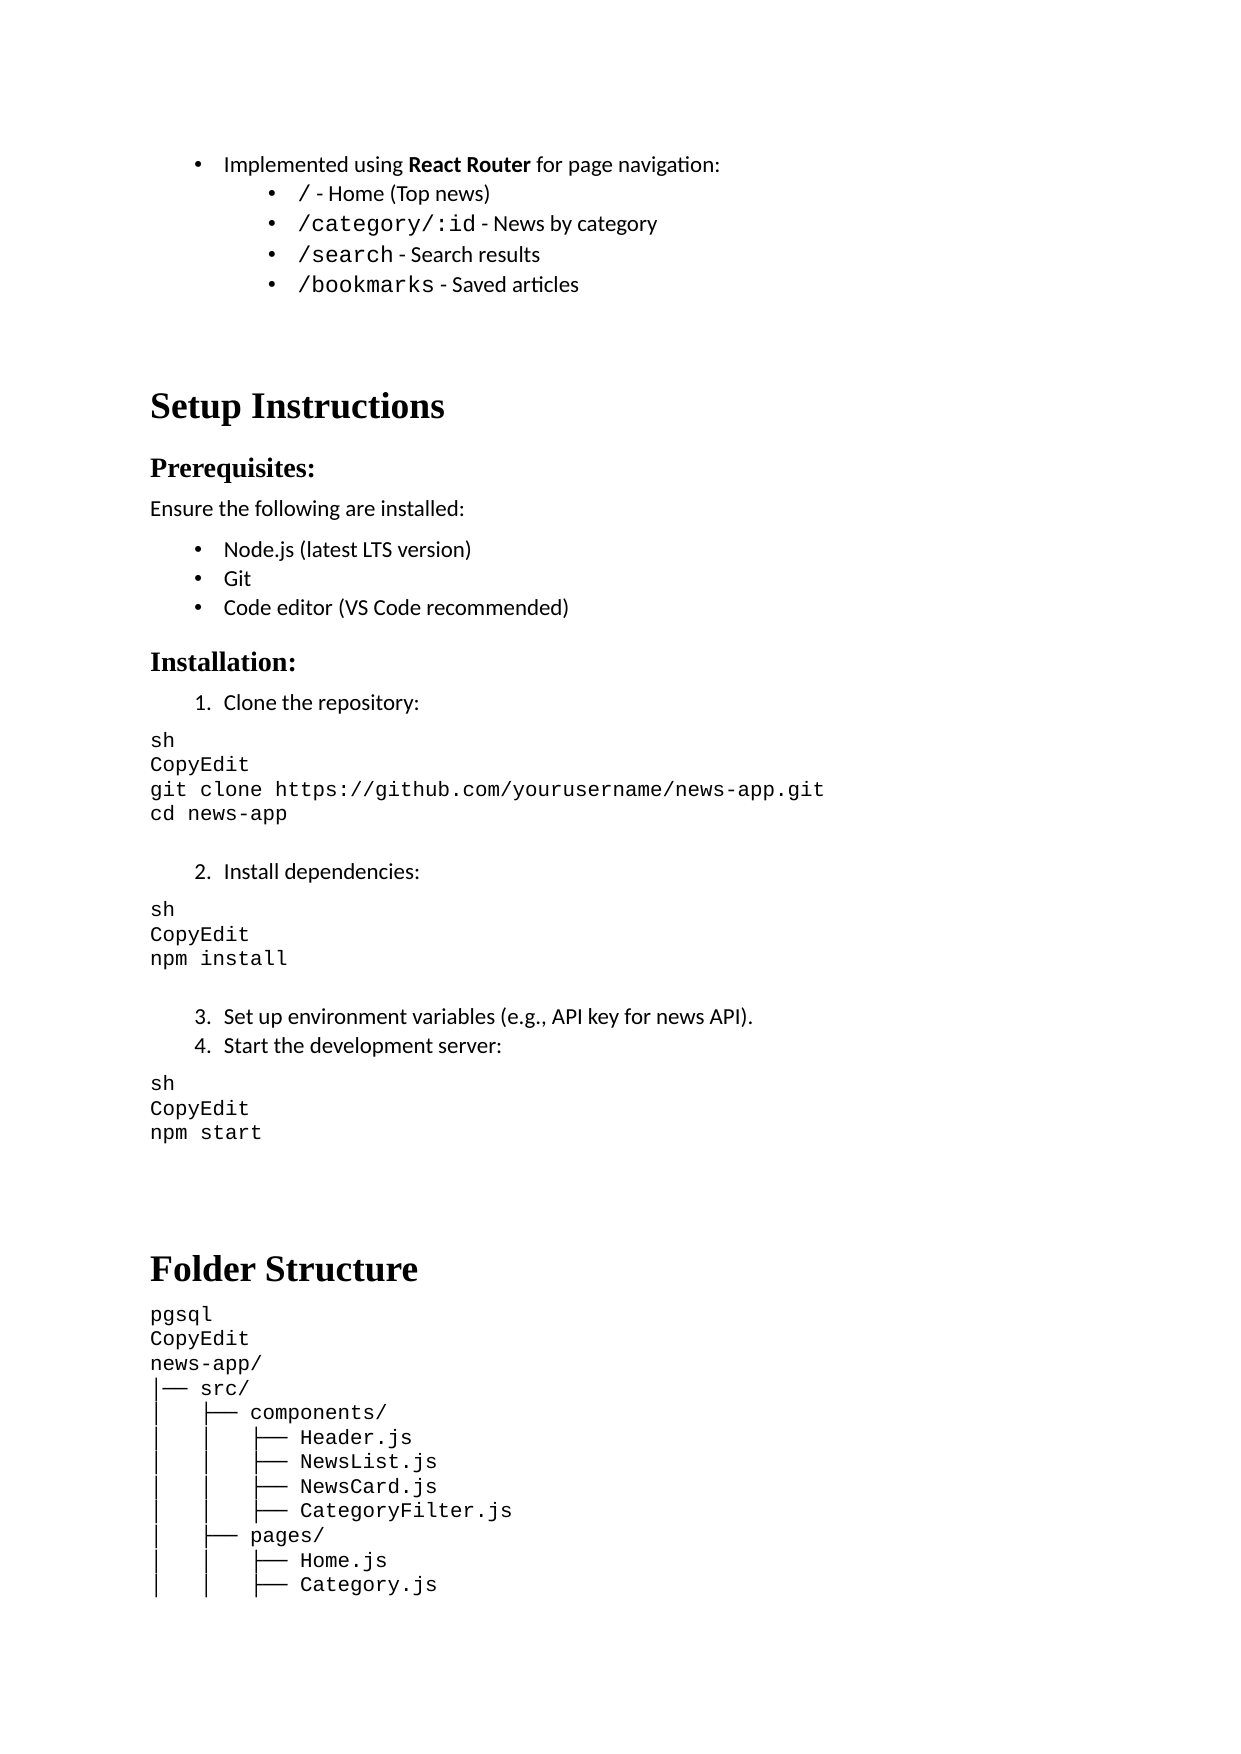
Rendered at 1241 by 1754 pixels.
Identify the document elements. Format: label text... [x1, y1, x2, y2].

text │ │ ├── Header.js [157, 1427, 206, 1450]
text npm start [150, 1122, 1090, 1146]
list Implemented using React Router for page navigation: [194, 150, 1090, 178]
text sh [150, 730, 1090, 753]
text │ │ ├── Home.js [150, 1549, 1090, 1573]
list / - Home (Top news) [268, 179, 1090, 208]
text git clone https://github.com/yourusername/news-app.git [150, 779, 1090, 802]
text │ │ ├── NewsCard.js [157, 1476, 206, 1499]
text sh [150, 1073, 1090, 1097]
text │ │ ├── Header.js [207, 1427, 256, 1450]
text npm install [150, 948, 1090, 972]
text CopyEdit [150, 1097, 1090, 1121]
list /bookmarks - Saved articles [268, 270, 1090, 299]
list Code editor (VS Code recommended) [194, 593, 1090, 621]
text news-app/ [150, 1353, 1090, 1377]
text CopyEdit [150, 1328, 1090, 1352]
subtitle Folder Structure [150, 1246, 1090, 1289]
text │ │ ├── NewsList.js [150, 1451, 1090, 1475]
list Git [194, 564, 1090, 592]
list /category/:id - News by category [268, 209, 1090, 238]
list Start the development server: [194, 1031, 1090, 1059]
text │ │ ├── NewsCard.js [257, 1476, 1090, 1499]
text │ ├── pages/ [150, 1525, 1090, 1549]
text pgsql [150, 1304, 1090, 1327]
text CopyEdit [150, 924, 1090, 947]
list Node.js (latest LTS version) [194, 535, 1090, 563]
text │── src/ [150, 1377, 1090, 1401]
subtitle Setup Instructions [150, 383, 1090, 426]
text cd news-app [150, 803, 1090, 827]
subtitle Installation: [150, 645, 1090, 678]
list /search - Search results [268, 240, 1090, 269]
text │ ├── components/ [150, 1402, 1090, 1426]
text Ensure the following are installed: [150, 494, 1090, 522]
text │ │ ├── CategoryFilter.js [150, 1500, 1090, 1524]
text CopyEdit [150, 754, 1090, 778]
list Set up environment variables (e.g., API key for news API). [194, 1002, 1090, 1030]
list Clone the repository: [194, 688, 1090, 716]
text │ │ ├── Header.js [257, 1427, 1090, 1450]
text │ │ ├── Category.js [150, 1574, 1090, 1598]
subtitle Prerequisites: [150, 451, 1090, 483]
list Install dependencies: [194, 857, 1090, 886]
text │ │ ├── NewsCard.js [207, 1476, 256, 1499]
text sh [150, 899, 1090, 923]
